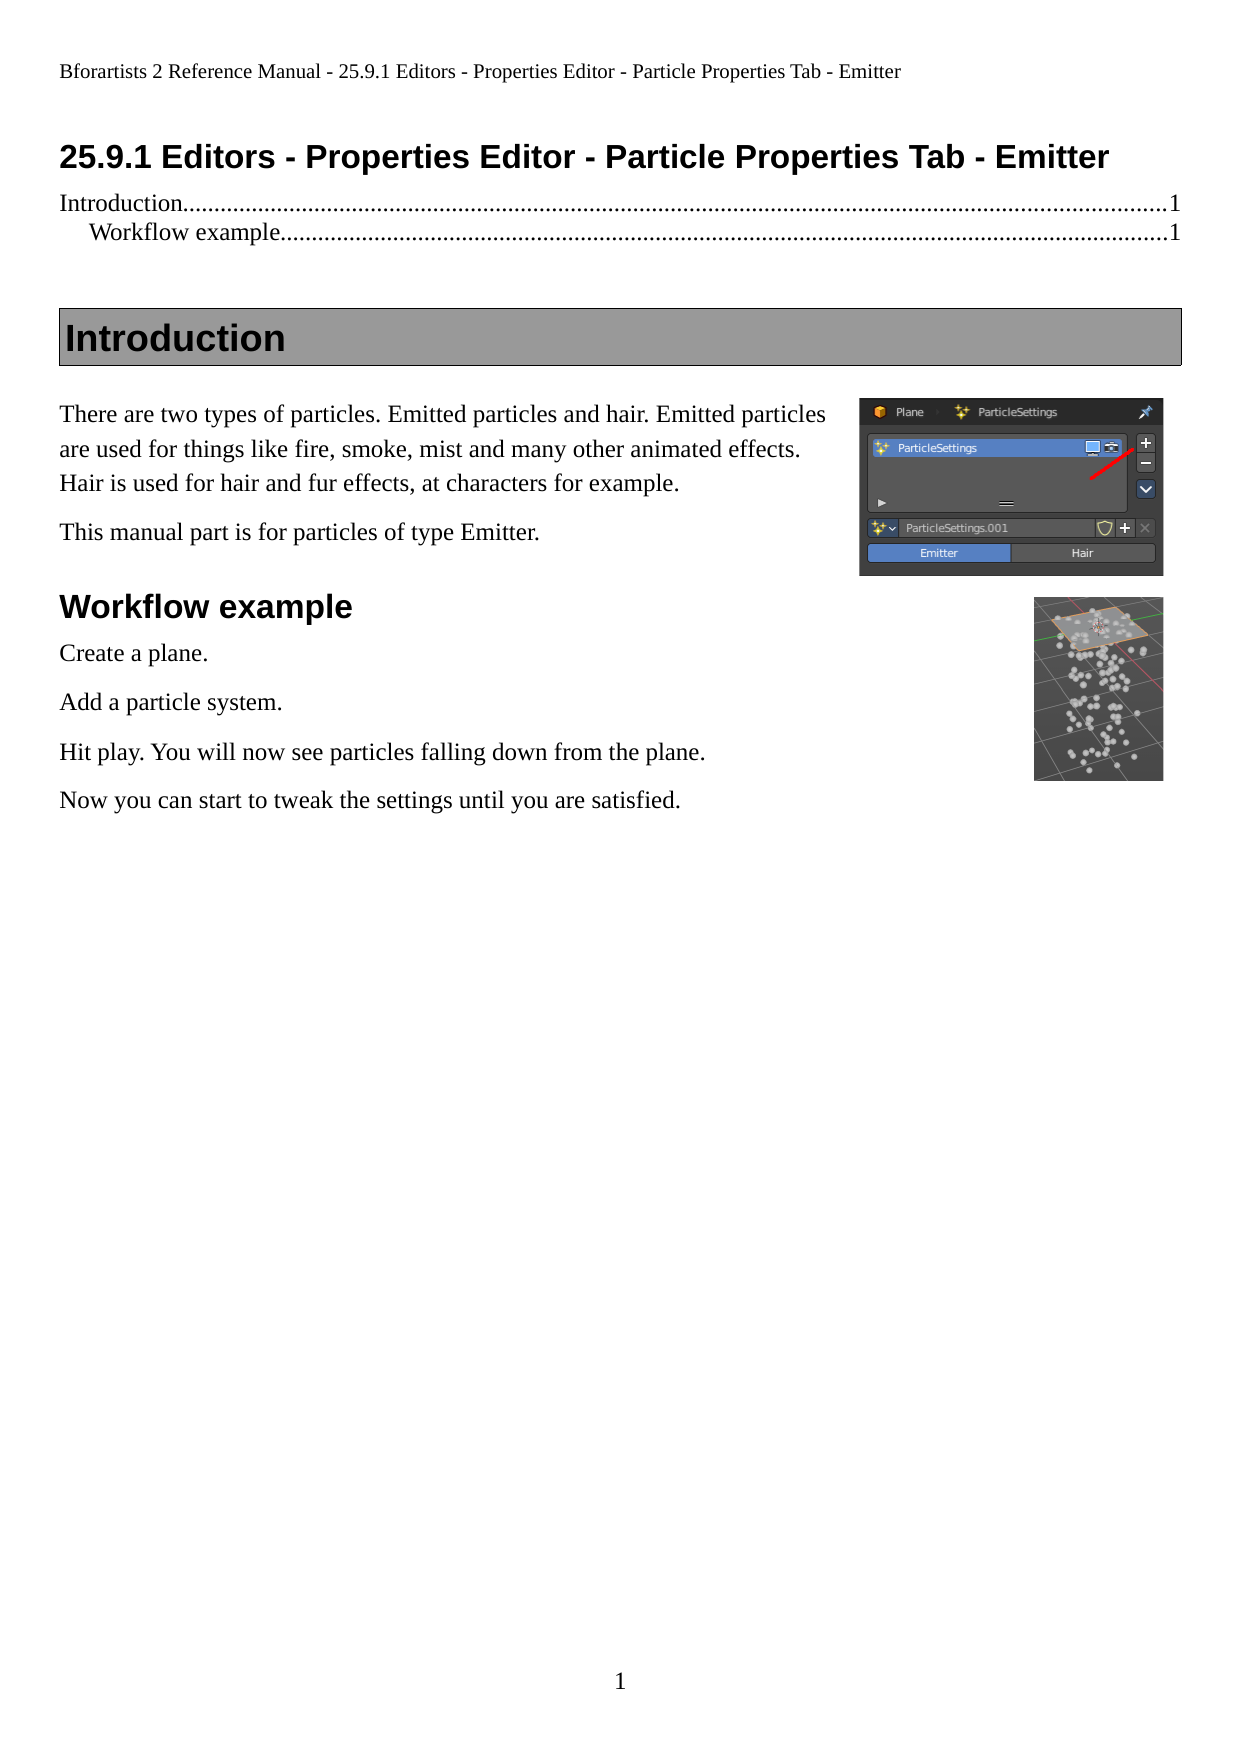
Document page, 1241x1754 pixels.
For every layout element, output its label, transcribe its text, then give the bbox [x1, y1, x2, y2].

subtitle 25.9.1 Editors - Properties Editor - Particle Properties Tab - Emitter [59, 138, 1181, 176]
table_header Introduction [60, 309, 1181, 365]
picture [1034, 597, 1164, 781]
text Add a particle system. [59, 687, 1034, 716]
text Now you can start to tweak the settings until you are satisfied. [59, 786, 1181, 814]
text There are two types of particles. Emitted particles and hair. Emitted particles are used for things like fire, smoke, mist and many other animated effects. Hair is used for hair and fur effects, at characters for example. [59, 399, 859, 497]
subtitle Workflow example [59, 587, 1181, 626]
text Create a plane. [59, 638, 1034, 667]
text This manual part is for particles of type Emitter. [59, 517, 859, 546]
picture [859, 398, 1164, 576]
text Introduction 1 [59, 188, 1181, 217]
text [1164, 638, 1181, 667]
text [1164, 687, 1181, 716]
text Hit play. You will now see particles falling down from the plane. [59, 737, 1034, 765]
text Workflow example 1 [88, 217, 1181, 246]
